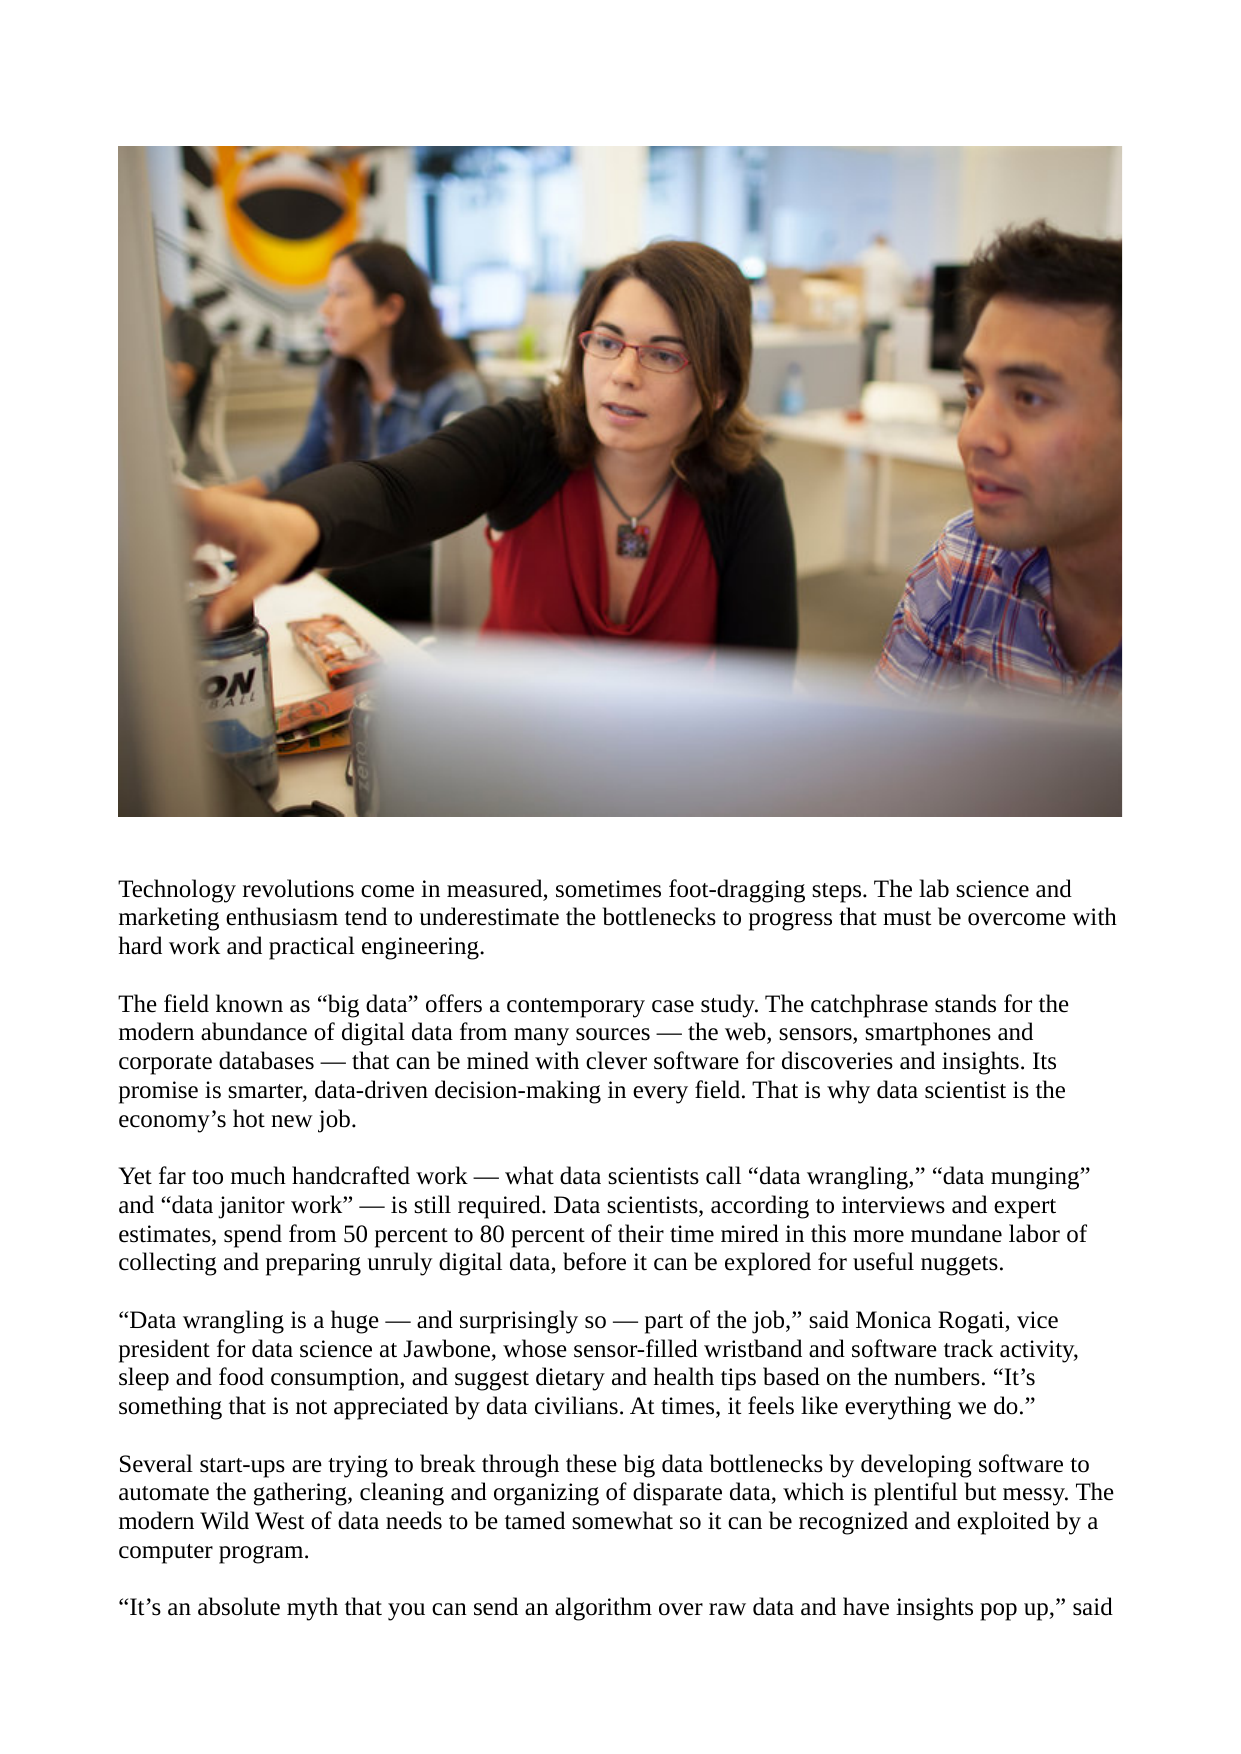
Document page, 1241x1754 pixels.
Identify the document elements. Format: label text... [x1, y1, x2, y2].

text The field known as “big data” offers a contemporary case study. The catchphrase stands for the modern abundance of digital data from many sources — the web, sensors, smartphones and corporate databases — that can be mined with clever software for discoveries and insights. Its promise is smarter, data-driven decision-making in every field. That is why data scientist is the economy’s hot new job. [118, 989, 1122, 1132]
picture [118, 146, 1123, 817]
text “It’s an absolute myth that you can send an algorithm over raw data and have insights pop up,” said [118, 1592, 1122, 1621]
text Several start-ups are trying to break through these big data bottlenecks by developing software to automate the gathering, cleaning and organizing of disparate data, which is plentiful but messy. The modern Wild West of data needs to be tamed somewhat so it can be recognized and exploited by a computer program. [118, 1449, 1122, 1564]
text Technology revolutions come in measured, sometimes foot-dragging steps. The lab science and marketing enthusiasm tend to underestimate the bottlenecks to progress that must be overcome with hard work and practical engineering. [118, 874, 1122, 960]
text “Data wrangling is a huge — and surprisingly so — part of the job,” said Monica Rogati, vice president for data science at Jawbone, whose sensor-filled wristband and software track activity, sleep and food consumption, and suggest dietary and health tips based on the numbers. “It’s something that is not appreciated by data civilians. At times, it feels like everything we do.” [118, 1305, 1122, 1420]
text Yet far too much handcrafted work — what data scientists call “data wrangling,” “data munging” and “data janitor work” — is still required. Data scientists, according to interviews and expert estimates, spend from 50 percent to 80 percent of their time mired in this more mundane labor of collecting and preparing unruly digital data, before it can be explored for useful nuggets. [118, 1161, 1122, 1276]
